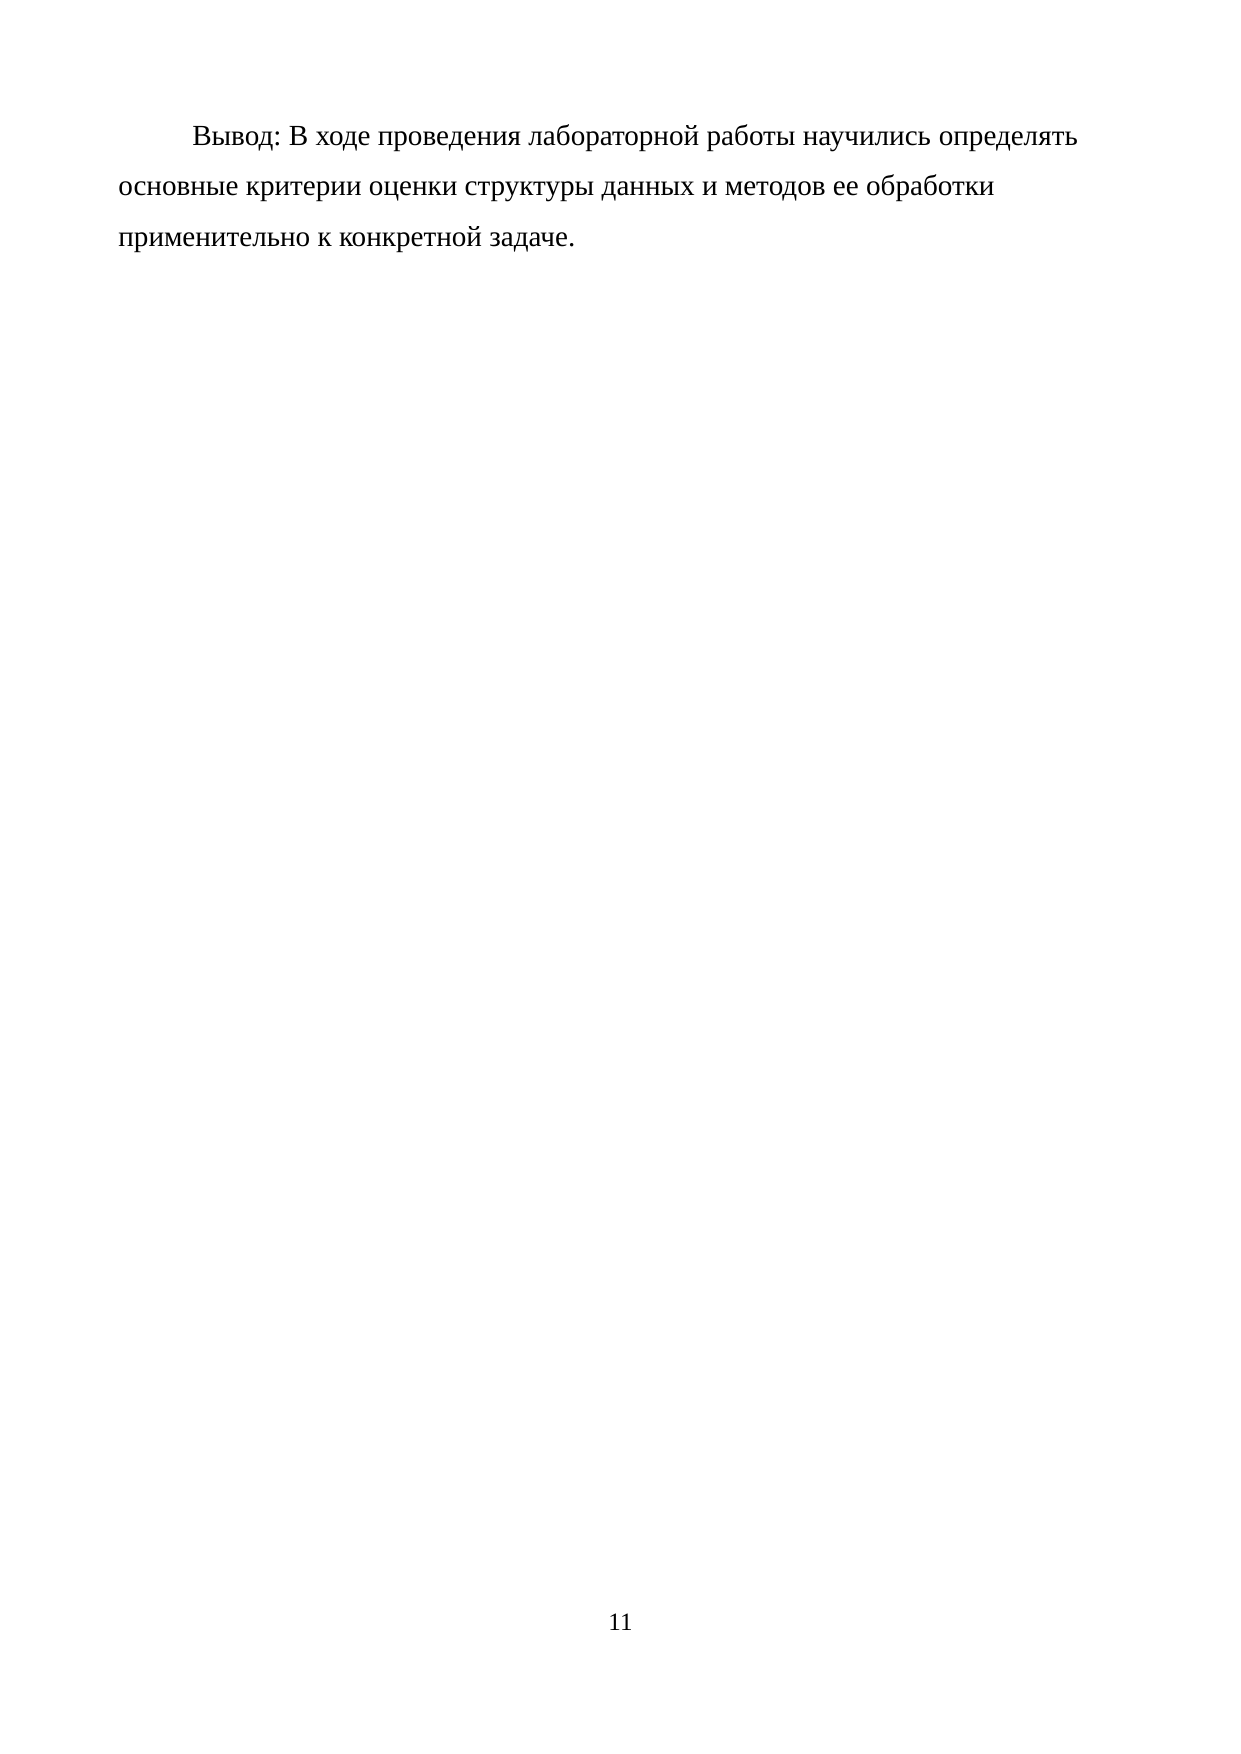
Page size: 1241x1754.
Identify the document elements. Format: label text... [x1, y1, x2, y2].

text Вывод: В ходе проведения лабораторной работы научились определять основные критерии оценки структуры данных и методов ее обработки применительно к конкретной задаче. [118, 118, 1122, 252]
